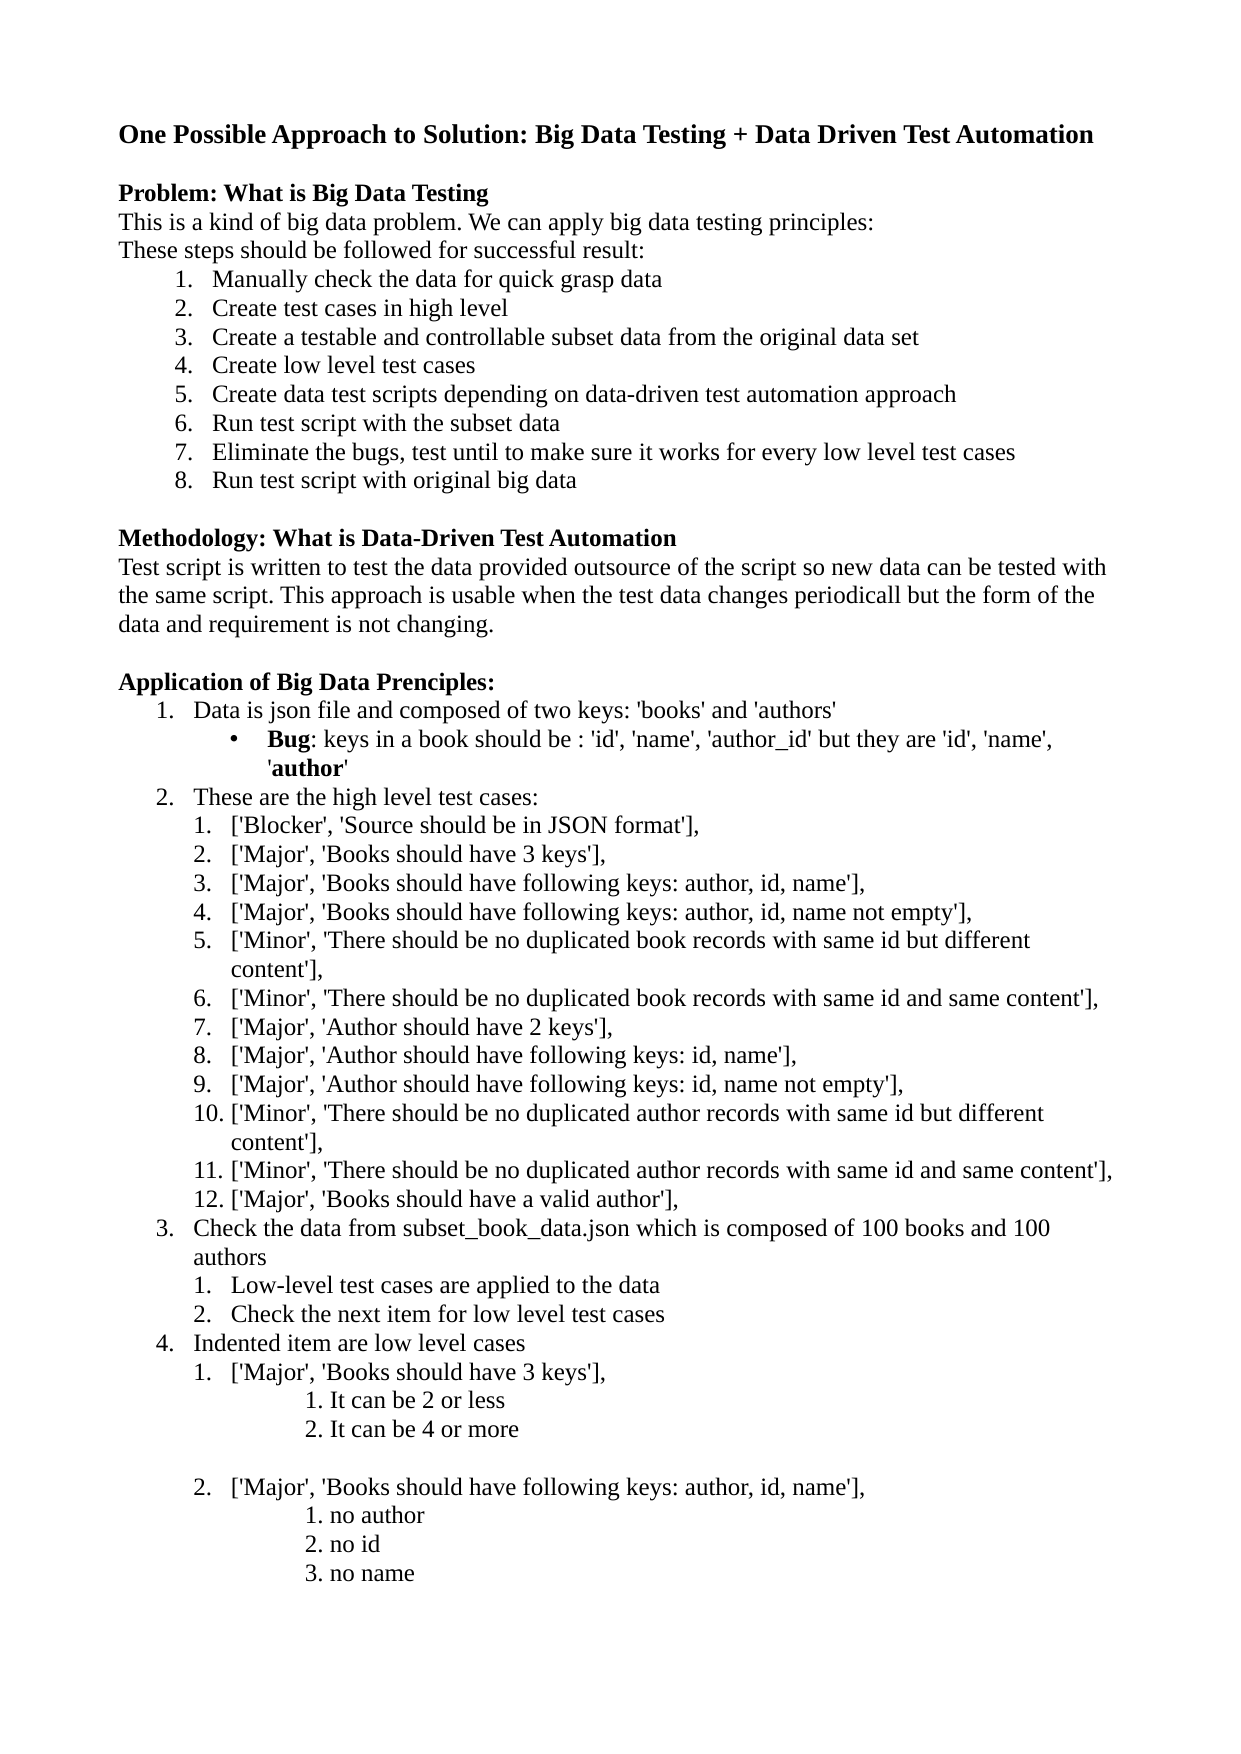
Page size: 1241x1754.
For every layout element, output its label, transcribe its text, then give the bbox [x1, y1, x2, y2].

list ['Minor', 'There should be no duplicated author records with same id but different content'], [193, 1098, 1122, 1156]
list Check the next item for low level test cases [193, 1299, 1122, 1328]
list ['Major', 'Books should have following keys: author, id, name not empty'], [193, 897, 1122, 926]
text One Possible Approach to Solution: Big Data Testing + Data Driven Test Automation [118, 118, 1122, 149]
text Test script is written to test the data provided outsource of the script so new data can be tested with the same script. This approach is usable when the test data changes periodicall but the form of the data and requirement is not changing. [118, 552, 1122, 638]
list ['Major', 'Author should have following keys: id, name not empty'], [193, 1069, 1122, 1098]
list Run test script with the subset data [174, 408, 1122, 437]
list Create low level test cases [174, 351, 1122, 379]
list 3. no name [193, 1558, 1122, 1587]
list Indented item are low level cases [156, 1328, 1122, 1357]
list Create data test scripts depending on data-driven test automation approach [174, 379, 1122, 408]
list ['Major', 'Author should have 2 keys'], [193, 1012, 1122, 1041]
list Low-level test cases are applied to the data [193, 1271, 1122, 1299]
list These are the high level test cases: [156, 782, 1122, 811]
list ['Major', 'Books should have following keys: author, id, name'], [193, 1472, 1122, 1501]
text Problem: What is Big Data Testing [118, 178, 1122, 207]
list 2. It can be 4 or more [193, 1414, 1122, 1443]
list ['Minor', 'There should be no duplicated author records with same id and same content'], [193, 1156, 1122, 1184]
list 2. no id [193, 1529, 1122, 1558]
list 1. It can be 2 or less [193, 1386, 1122, 1414]
list ['Major', 'Books should have 3 keys'], [193, 1357, 1122, 1386]
list ['Minor', 'There should be no duplicated book records with same id but different content'], [193, 926, 1122, 983]
list Run test script with original big data [174, 466, 1122, 494]
list ['Major', 'Books should have 3 keys'], [193, 839, 1122, 868]
list Bug: keys in a book should be : 'id', 'name', 'author_id' but they are 'id', 'name', 'author' [229, 724, 1122, 782]
list 1. no author [193, 1501, 1122, 1529]
list Check the data from subset_book_data.json which is composed of 100 books and 100 authors [156, 1213, 1122, 1271]
list ['Major', 'Books should have a valid author'], [193, 1184, 1122, 1213]
list ['Blocker', 'Source should be in JSON format'], [193, 811, 1122, 839]
list ['Major', 'Author should have following keys: id, name'], [193, 1041, 1122, 1069]
list Eliminate the bugs, test until to make sure it works for every low level test cases [174, 437, 1122, 466]
list Manually check the data for quick grasp data [174, 264, 1122, 293]
list Create test cases in high level [174, 293, 1122, 322]
text These steps should be followed for successful result: [118, 236, 1122, 264]
text This is a kind of big data problem. We can apply big data testing principles: [118, 207, 1122, 236]
text Methodology: What is Data-Driven Test Automation [118, 523, 1122, 552]
list ['Major', 'Books should have following keys: author, id, name'], [193, 868, 1122, 897]
text Application of Big Data Prenciples: [118, 667, 1122, 696]
list Data is json file and composed of two keys: 'books' and 'authors' [156, 696, 1122, 724]
list Create a testable and controllable subset data from the original data set [174, 322, 1122, 351]
list ['Minor', 'There should be no duplicated book records with same id and same content'], [193, 983, 1122, 1012]
